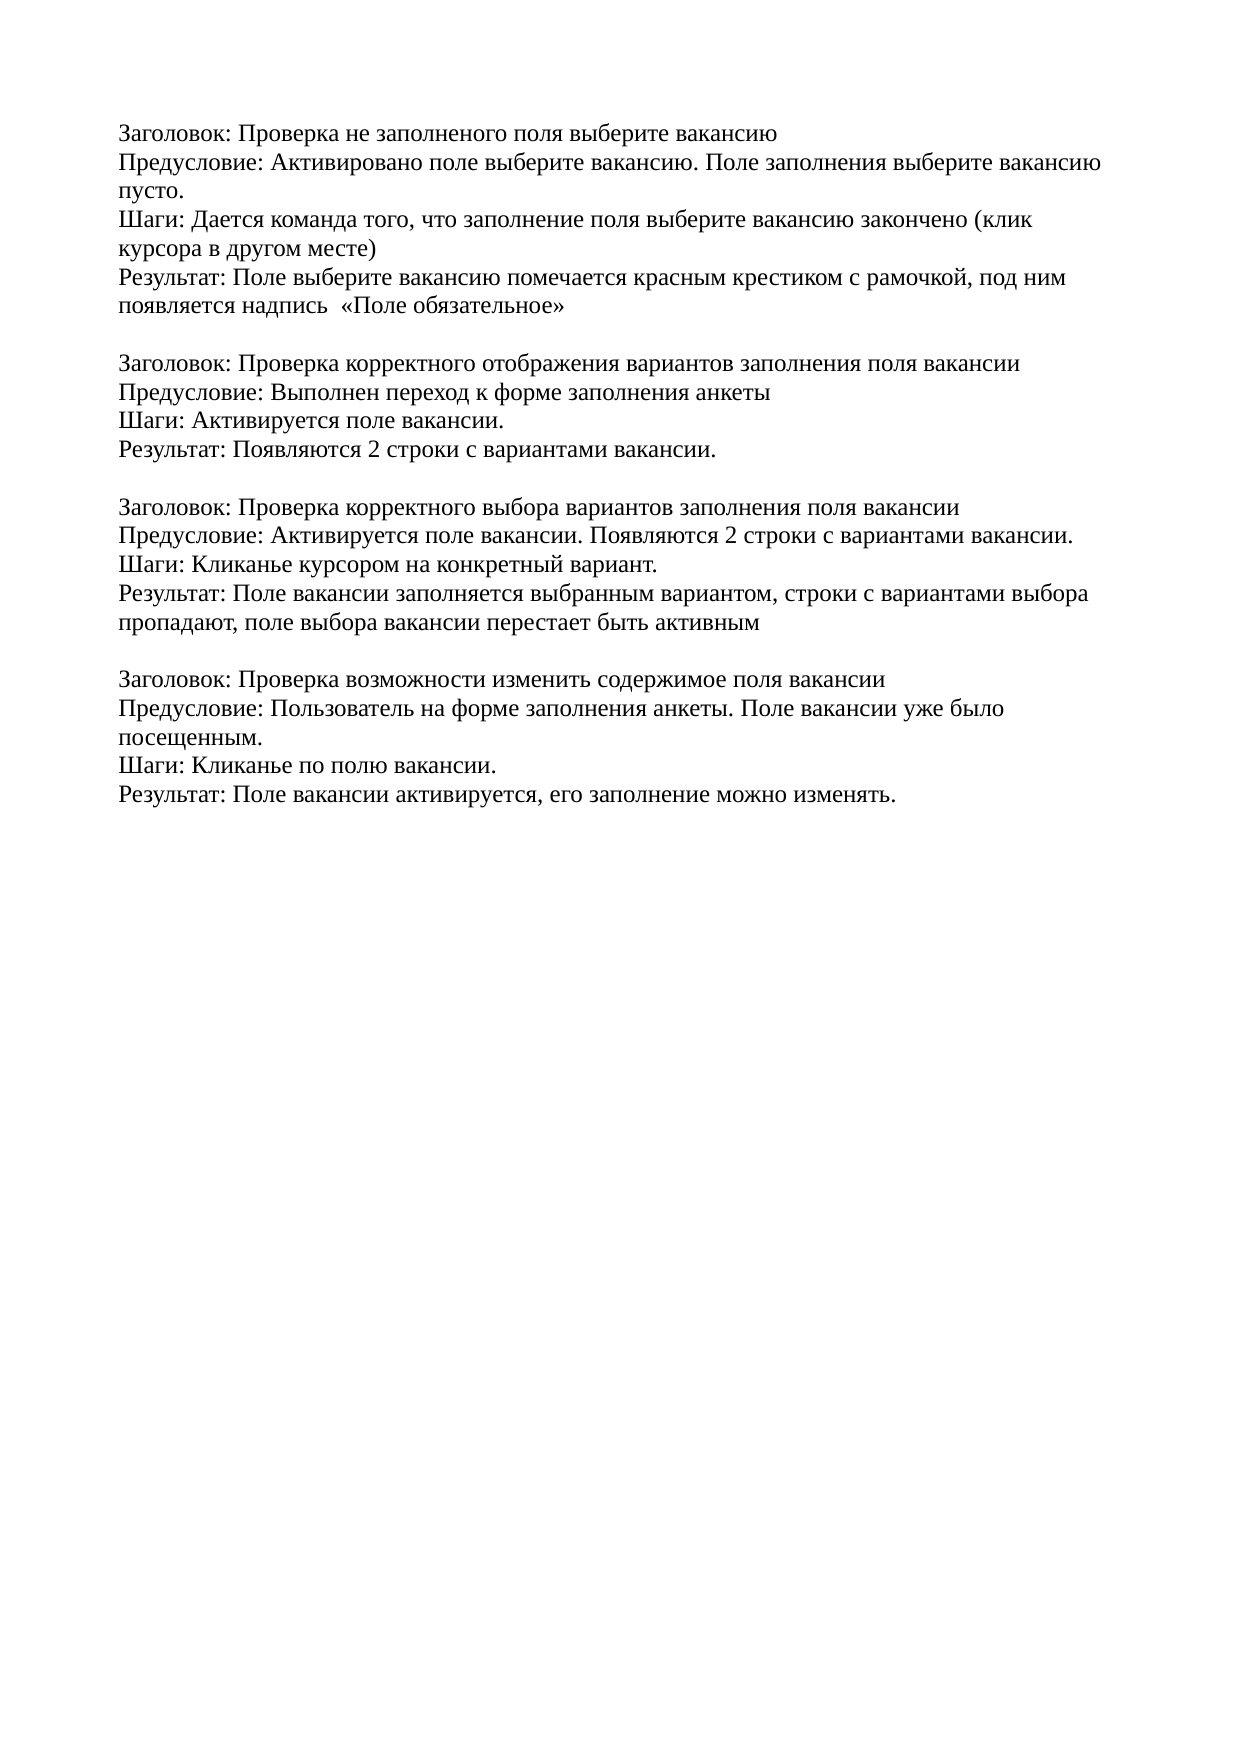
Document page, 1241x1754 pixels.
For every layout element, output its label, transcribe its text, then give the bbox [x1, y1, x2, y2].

text Заголовок: Проверка возможности изменить содержимое поля вакансии [118, 664, 1122, 693]
text Результат: Поле выберите вакансию помечается красным крестиком с рамочкой, под ним появляется надпись «Поле обязательное» [118, 262, 1122, 319]
text Результат: Поле вакансии заполняется выбранным вариантом, строки с вариантами выбора пропадают, поле выбора вакансии перестает быть активным [118, 578, 1122, 636]
text Заголовок: Проверка не заполненого поля выберите вакансию [118, 118, 1122, 147]
text Результат: Поле вакансии активируется, его заполнение можно изменять. [118, 779, 1122, 808]
text Предусловие: Активировано поле выберите вакансию. Поле заполнения выберите вакансию пусто. [118, 147, 1122, 204]
text Шаги: Кликанье по полю вакансии. [118, 751, 1122, 779]
text Заголовок: Проверка корректного отображения вариантов заполнения поля вакансии [118, 348, 1122, 377]
text Предусловие: Активируется поле вакансии. Появляются 2 строки с вариантами вакансии. [118, 521, 1122, 549]
text Шаги: Активируется поле вакансии. [118, 406, 1122, 434]
text Предусловие: Выполнен переход к форме заполнения анкеты [118, 377, 1122, 406]
text Предусловие: Пользователь на форме заполнения анкеты. Поле вакансии уже было посещенным. [118, 693, 1122, 751]
text Результат: Появляются 2 строки с вариантами вакансии. [118, 434, 1122, 463]
text Шаги: Дается команда того, что заполнение поля выберите вакансию закончено (клик курсора в другом месте) [118, 204, 1122, 262]
text Шаги: Кликанье курсором на конкретный вариант. [118, 549, 1122, 578]
text Заголовок: Проверка корректного выбора вариантов заполнения поля вакансии [118, 492, 1122, 521]
